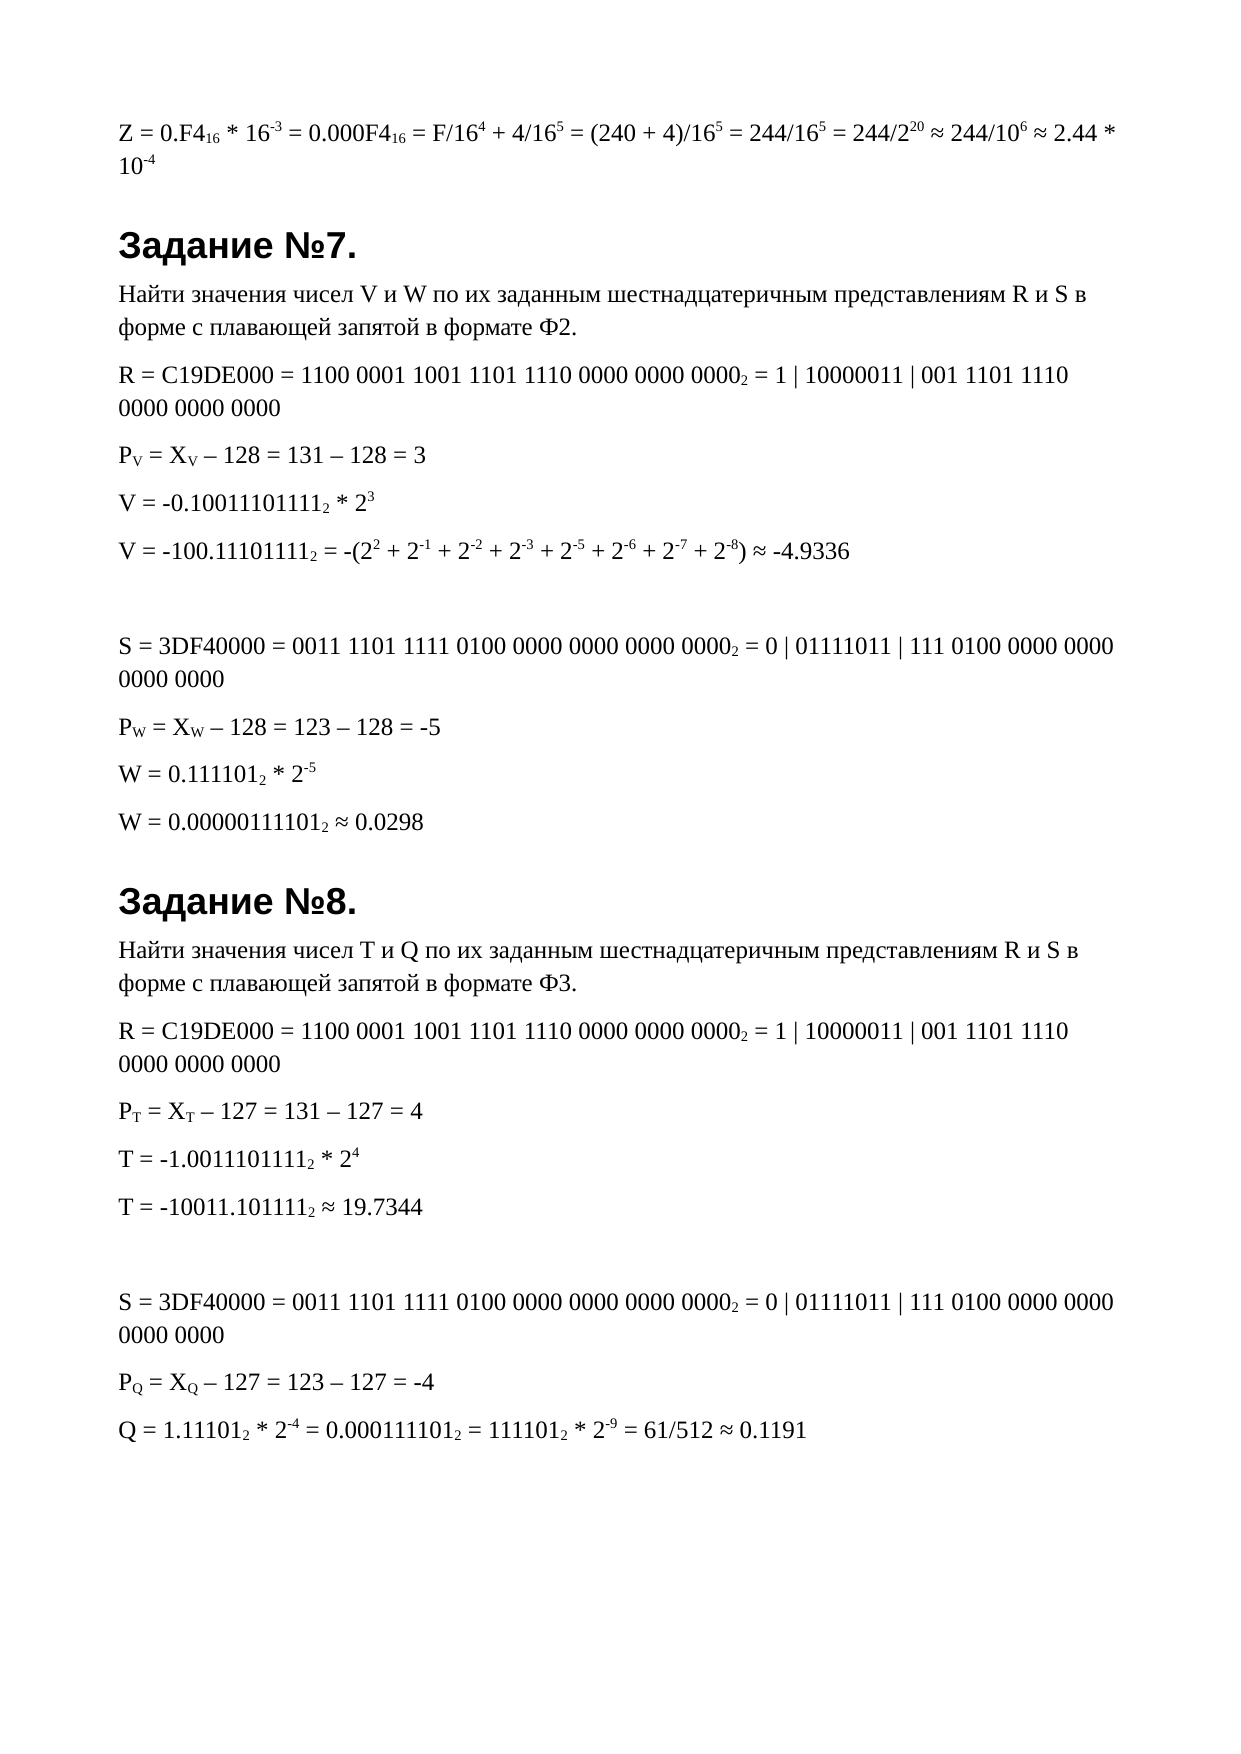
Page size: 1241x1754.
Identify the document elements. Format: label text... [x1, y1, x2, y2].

text Найти значения чисел T и Q по их заданным шестнадцатеричным представлениям R и S в форме с плавающей запятой в формате Ф3. [118, 935, 1122, 997]
text T = -1.00111011112 * 24 [118, 1144, 1122, 1173]
subtitle Задание №8. [118, 879, 1122, 923]
text PQ = XQ – 127 = 123 – 127 = -4 [118, 1367, 1122, 1396]
text W = 0.000001111012 ≈ 0.0298 [118, 807, 1122, 836]
text Q = 1.111012 * 2-4 = 0.0001111012 = 1111012 * 2-9 = 61/512 ≈ 0.1191 [118, 1415, 1122, 1444]
text V = -100.111011112 = -(22 + 2-1 + 2-2 + 2-3 + 2-5 + 2-6 + 2-7 + 2-8) ≈ -4.9336 [118, 536, 1122, 564]
text S = 3DF40000 = 0011 1101 1111 0100 0000 0000 0000 00002 = 0 | 01111011 | 111 0100 0000 0000 0000 0000 [118, 1287, 1122, 1348]
text Z = 0.F416 * 16-3 = 0.000F416 = F/164 + 4/165 = (240 + 4)/165 = 244/165 = 244/220 ≈ 244/106 ≈ 2.44 * 10-4 [118, 118, 1122, 180]
text R = C19DE000 = 1100 0001 1001 1101 1110 0000 0000 00002 = 1 | 10000011 | 001 1101 1110 0000 0000 0000 [118, 360, 1122, 422]
text PW = XW – 128 = 123 – 128 = -5 [118, 712, 1122, 740]
text T = -10011.1011112 ≈ 19.7344 [118, 1192, 1122, 1220]
text PV = XV – 128 = 131 – 128 = 3 [118, 441, 1122, 469]
text R = C19DE000 = 1100 0001 1001 1101 1110 0000 0000 00002 = 1 | 10000011 | 001 1101 1110 0000 0000 0000 [118, 1016, 1122, 1077]
subtitle Задание №7. [118, 224, 1122, 267]
text W = 0.1111012 * 2-5 [118, 759, 1122, 788]
text PT = XT – 127 = 131 – 127 = 4 [118, 1096, 1122, 1125]
text Найти значения чисел V и W по их заданным шестнадцатеричным представлениям R и S в форме с плавающей запятой в формате Ф2. [118, 279, 1122, 341]
text V = -0.100111011112 * 23 [118, 488, 1122, 517]
text S = 3DF40000 = 0011 1101 1111 0100 0000 0000 0000 00002 = 0 | 01111011 | 111 0100 0000 0000 0000 0000 [118, 631, 1122, 693]
